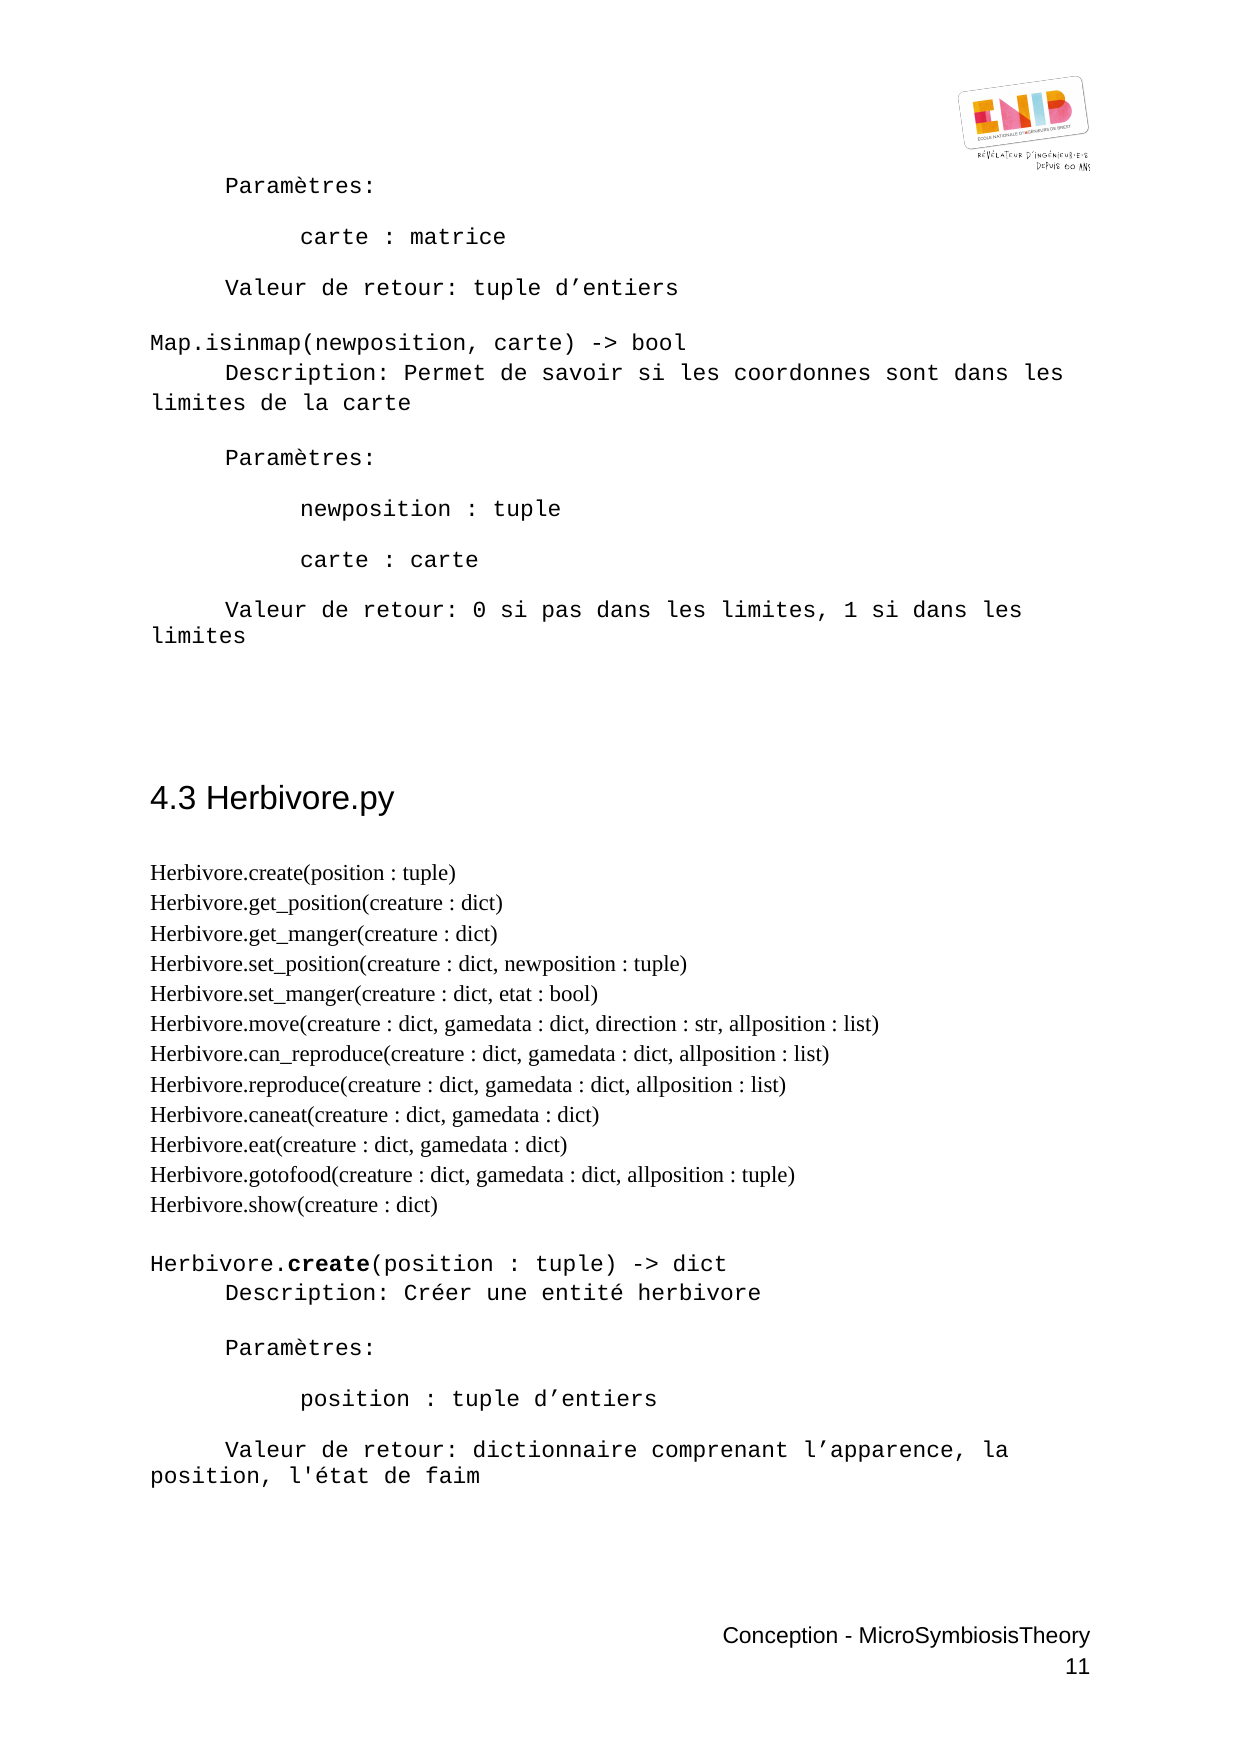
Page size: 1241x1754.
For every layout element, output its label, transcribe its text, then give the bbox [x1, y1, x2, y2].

text position : tuple d’entiers [150, 1387, 1090, 1413]
text Herbivore.reproduce(creature : dict, gamedata : dict, allposition : list) [150, 1071, 1090, 1097]
text Herbivore.gotofood(creature : dict, gamedata : dict, allposition : tuple) [150, 1161, 1090, 1188]
text Herbivore.create(position : tuple) -> dict [150, 1252, 1090, 1278]
text Herbivore.move(creature : dict, gamedata : dict, direction : str, allposition : list) [150, 1010, 1090, 1037]
text Paramètres: [150, 1336, 1090, 1362]
text Herbivore.set_position(creature : dict, newposition : tuple) [150, 950, 1090, 976]
text Herbivore.get_position(creature : dict) [150, 889, 1090, 916]
text carte : matrice [150, 225, 1090, 251]
text Herbivore.set_manger(creature : dict, etat : bool) [150, 980, 1090, 1006]
text carte : carte [150, 548, 1090, 574]
text Map.isinmap(newposition, carte) -> bool [150, 332, 1090, 358]
text Description: Permet de savoir si les coordonnes sont dans les limites de la carte [150, 361, 1090, 417]
text Valeur de retour: 0 si pas dans les limites, 1 si dans les limites [150, 599, 1090, 651]
text newposition : tuple [150, 497, 1090, 523]
text Herbivore.get_manger(creature : dict) [150, 919, 1090, 946]
text Valeur de retour: dictionnaire comprenant l’apparence, la position, l'état de faim [150, 1438, 1090, 1490]
subtitle 4.3 Herbivore.py [150, 778, 1090, 816]
text Herbivore.caneat(creature : dict, gamedata : dict) [150, 1101, 1090, 1127]
text Herbivore.can_reproduce(creature : dict, gamedata : dict, allposition : list) [150, 1040, 1090, 1067]
text Herbivore.show(creature : dict) [150, 1191, 1090, 1218]
text Description: Créer une entité herbivore [150, 1282, 1090, 1308]
text Paramètres: [150, 446, 1090, 472]
picture [956, 75, 1091, 174]
text Herbivore.create(position : tuple) [150, 859, 1090, 886]
text Herbivore.eat(creature : dict, gamedata : dict) [150, 1131, 1090, 1157]
text Paramètres: [150, 174, 1090, 200]
text Valeur de retour: tuple d’entiers [150, 276, 1090, 302]
